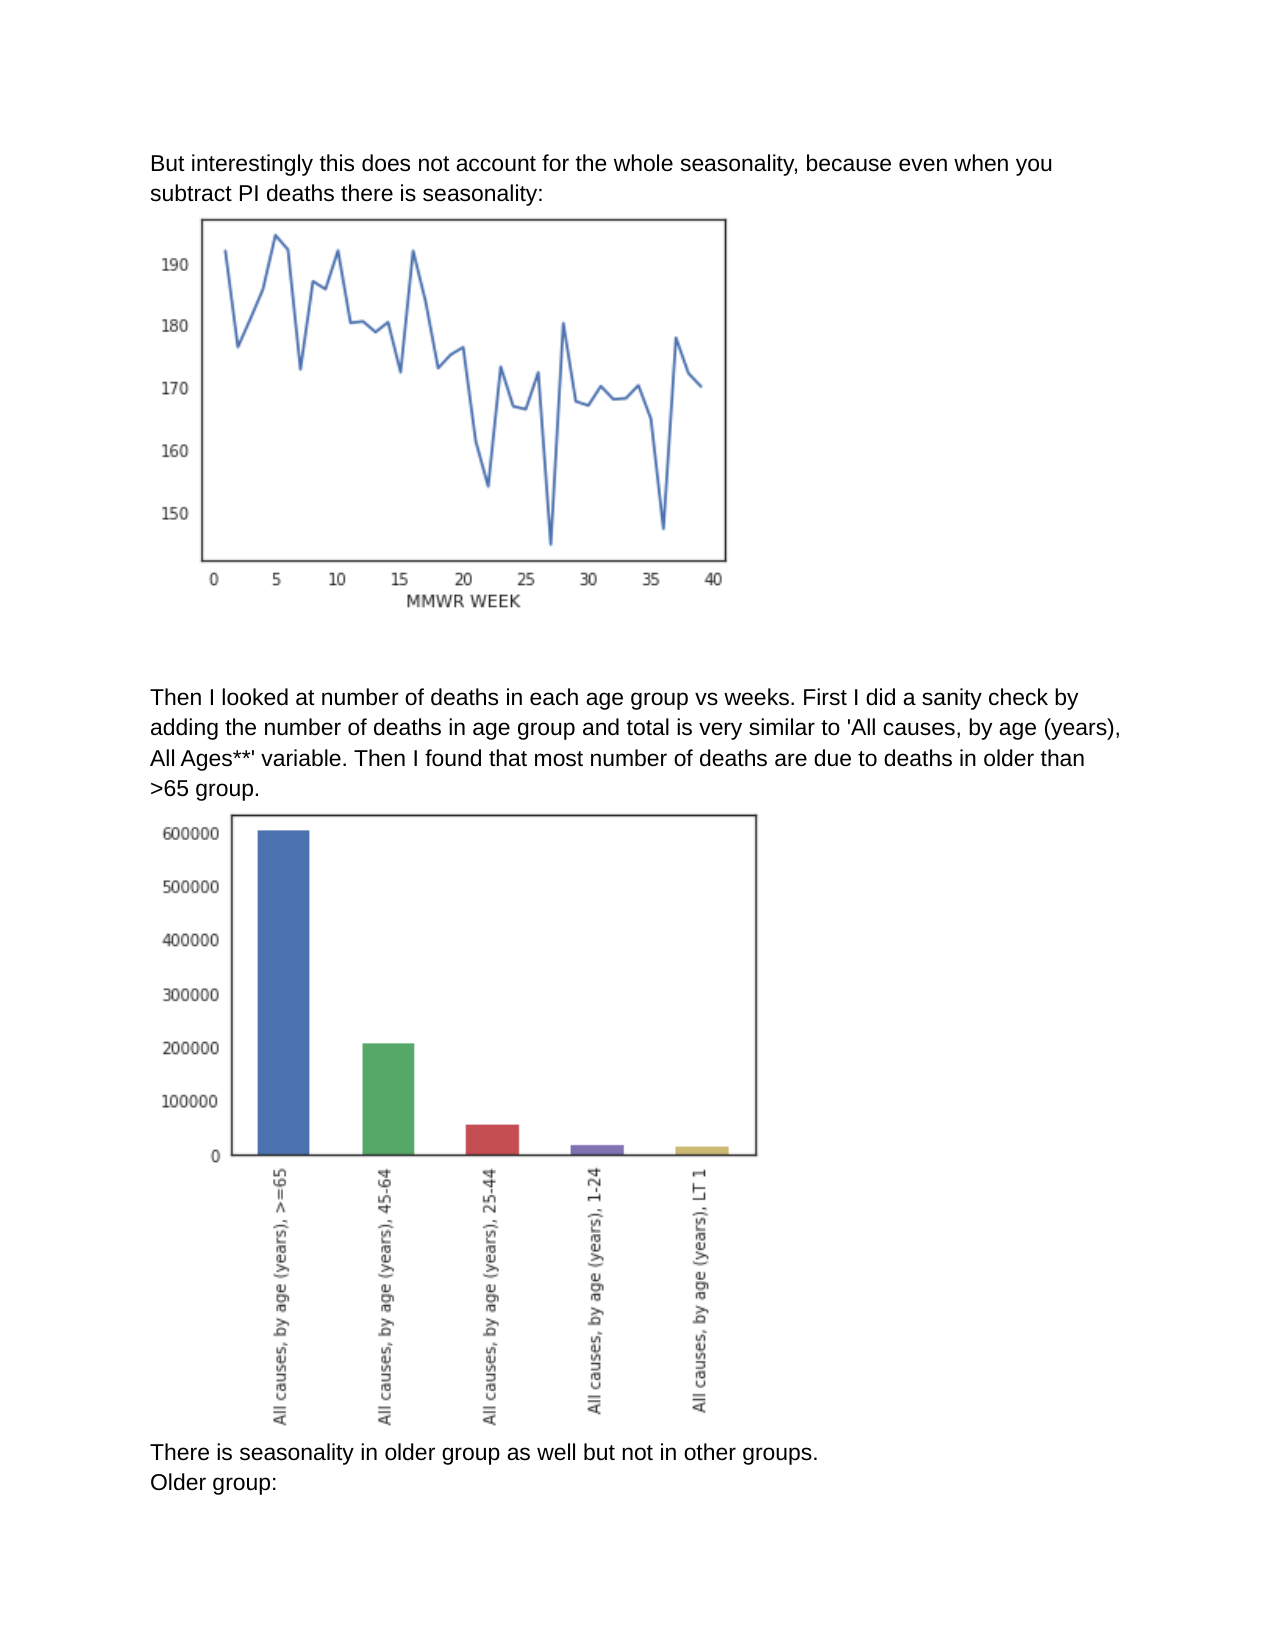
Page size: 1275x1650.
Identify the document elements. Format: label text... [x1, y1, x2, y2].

picture [150, 805, 764, 1435]
text But interestingly this does not account for the whole seasonality, because even when you subtract PI deaths there is seasonality: [150, 150, 1125, 207]
text Then I looked at number of deaths in each age group vs weeks. First I did a sanity check by adding the number of deaths in age group and total is very similar to 'All causes, by age (years), All Ages**' variable. Then I found that most number of deaths are due to deaths in older than >65 group. [150, 684, 1125, 801]
text There is seasonality in older group as well but not in other groups. [150, 1438, 1125, 1465]
text Older group: [150, 1469, 1125, 1495]
picture [150, 210, 736, 620]
